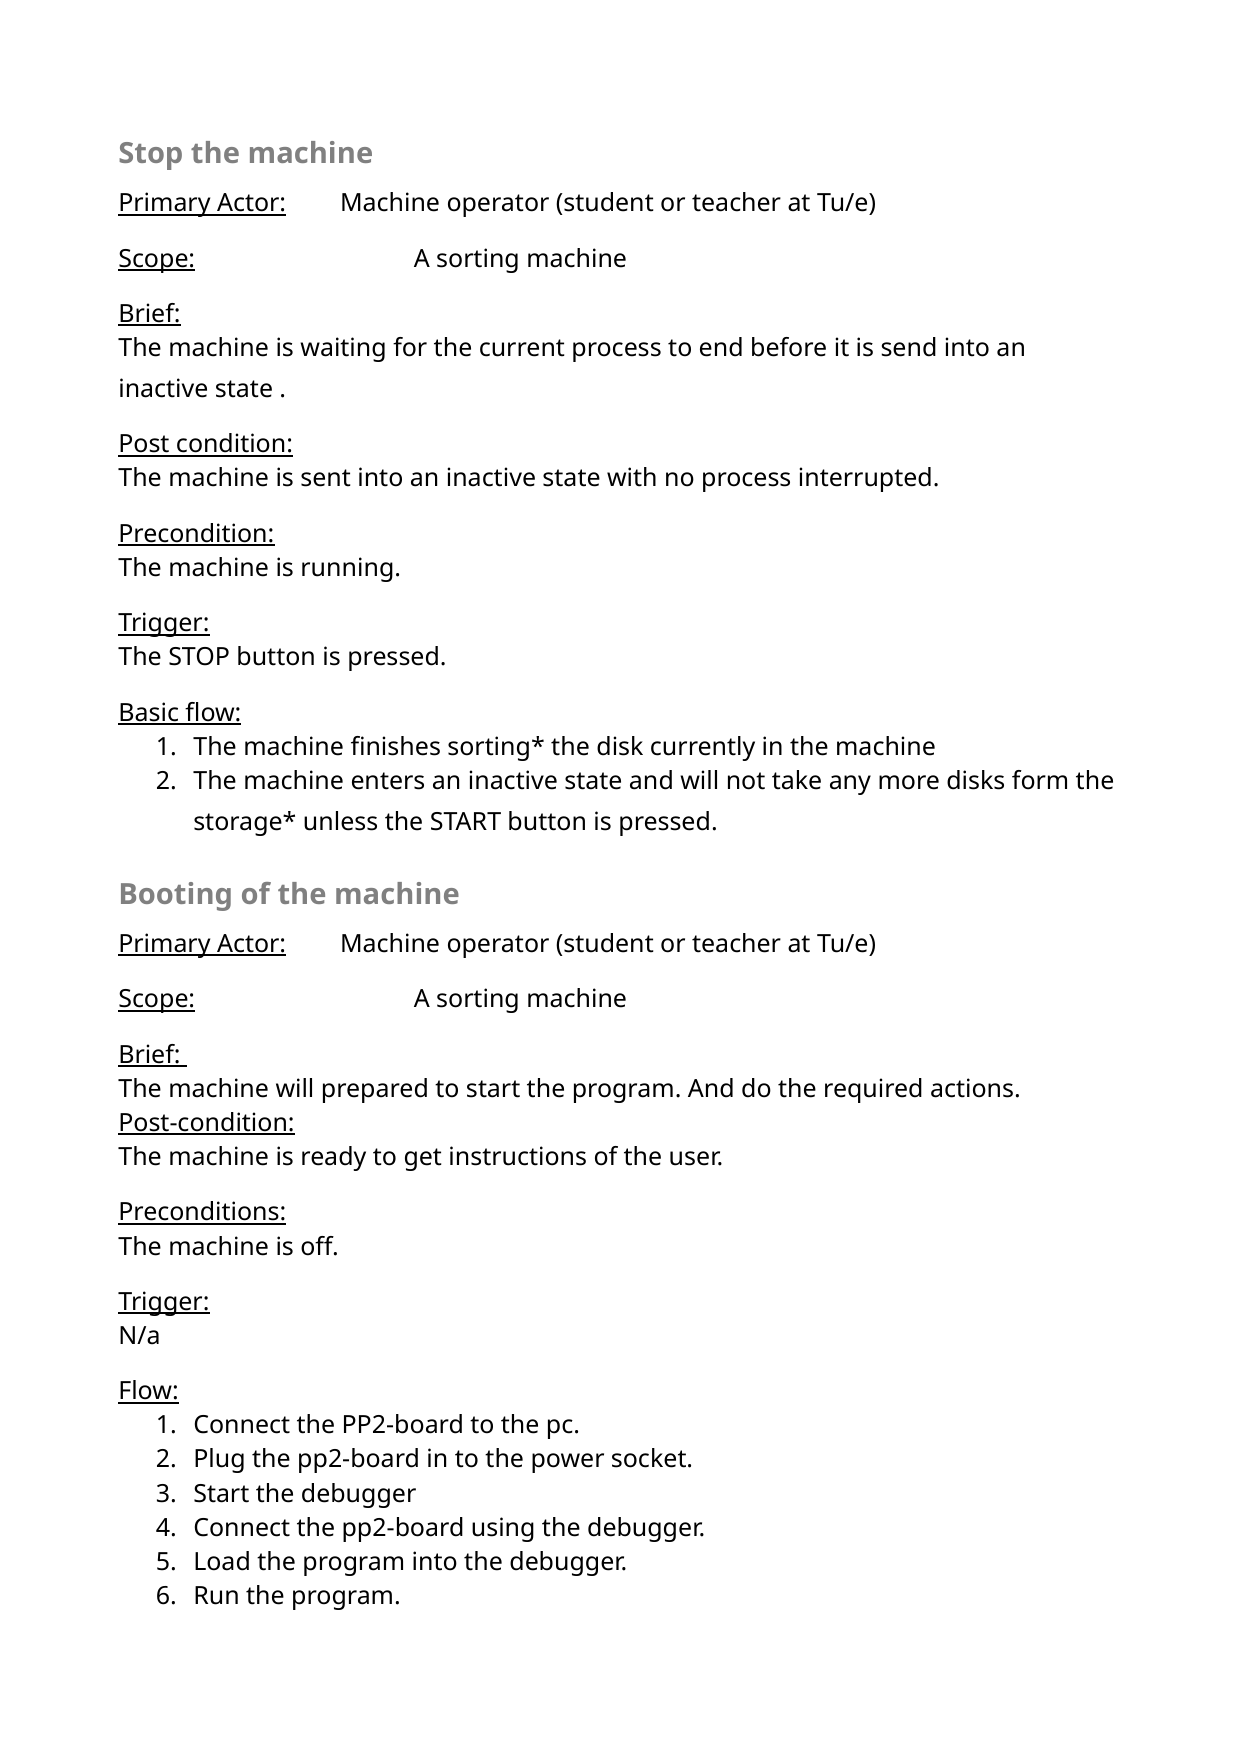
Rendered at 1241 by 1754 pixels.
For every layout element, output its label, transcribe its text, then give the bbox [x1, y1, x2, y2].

text Basic flow: [118, 694, 1122, 728]
subtitle Stop the machine [118, 133, 1122, 172]
text Scope: A sorting machine [118, 981, 1122, 1015]
text The machine is ready to get instructions of the user. [118, 1139, 1122, 1173]
text Primary Actor: Machine operator (student or teacher at Tu/e) [118, 926, 1122, 960]
list Load the program into the debugger. [156, 1543, 1122, 1577]
text Brief: [118, 296, 1122, 330]
text Post-condition: [118, 1104, 1122, 1139]
text The machine is off. [118, 1228, 1122, 1262]
text Primary Actor: Machine operator (student or teacher at Tu/e) [118, 185, 1122, 219]
list Connect the pp2-board using the debugger. [156, 1509, 1122, 1543]
text Scope: A sorting machine [118, 240, 1122, 274]
text Brief: The machine will prepared to start the program. And do the required actions. [118, 1036, 1122, 1104]
text Flow: [118, 1373, 1122, 1407]
text Post condition: [118, 426, 1122, 460]
text The machine is waiting for the current process to end before it is send into an inactive state . [118, 330, 1122, 405]
subtitle Booting of the machine [118, 873, 1122, 913]
text The STOP button is pressed. [118, 639, 1122, 673]
text N/a [118, 1318, 1122, 1352]
text The machine is sent into an inactive state with no process interrupted. [118, 460, 1122, 494]
list Start the debugger [156, 1475, 1122, 1509]
list Plug the pp2-board in to the power socket. [156, 1441, 1122, 1475]
text Trigger: [118, 1283, 1122, 1318]
text Trigger: [118, 605, 1122, 639]
text Precondition: [118, 516, 1122, 549]
text The machine is running. [118, 549, 1122, 584]
list Run the program. [156, 1577, 1122, 1611]
text Preconditions: [118, 1194, 1122, 1228]
list The machine enters an inactive state and will not take any more disks form the storage* unless the START button is pressed. [156, 763, 1122, 837]
list The machine finishes sorting* the disk currently in the machine [156, 728, 1122, 763]
list Connect the PP2-board to the pc. [156, 1407, 1122, 1441]
